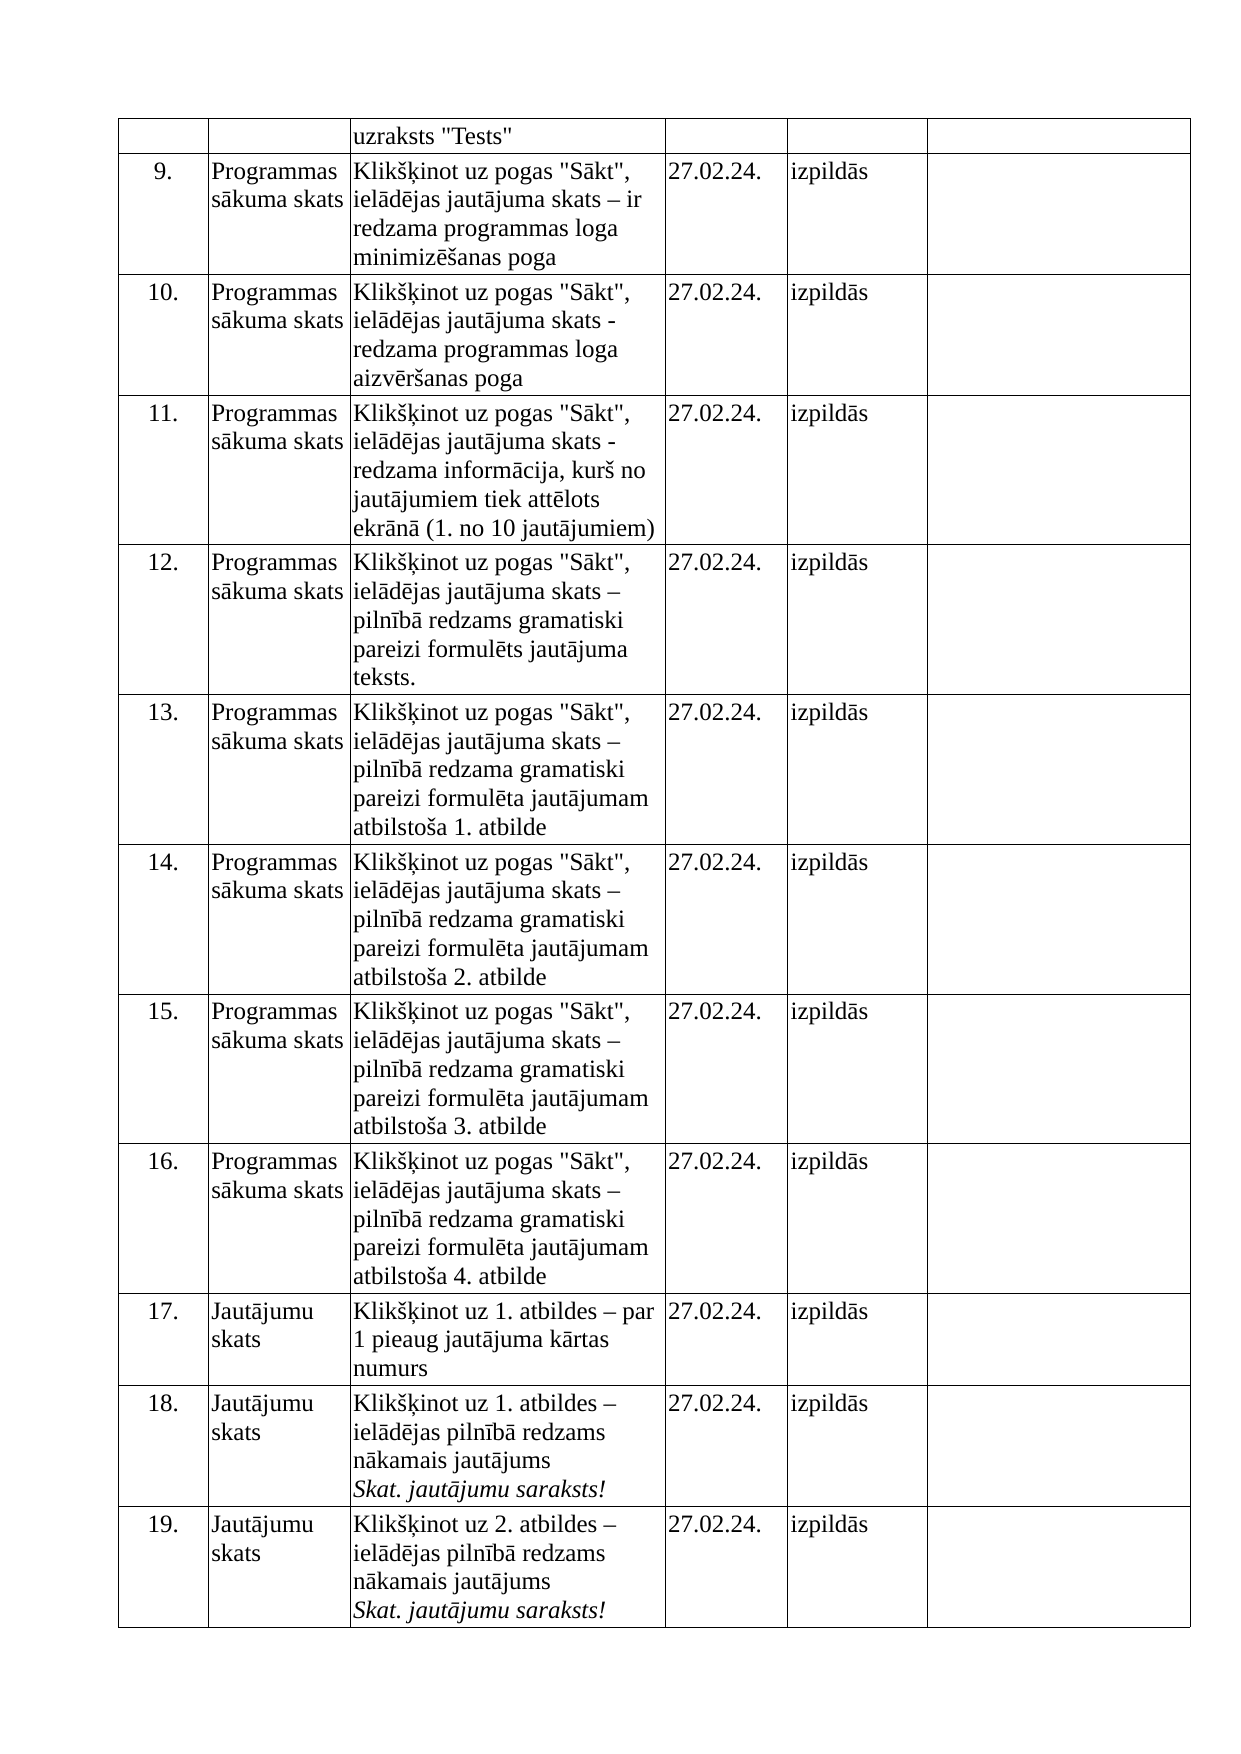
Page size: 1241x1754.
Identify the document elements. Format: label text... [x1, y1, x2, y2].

table_cell 16. [119, 1144, 208, 1293]
table_cell [666, 119, 787, 153]
table_cell 17. [119, 1294, 208, 1385]
table_cell [788, 119, 927, 153]
table_cell [928, 275, 1190, 395]
table_cell Jautājumu skats [209, 1294, 350, 1385]
table_cell izpildās [788, 1144, 927, 1293]
table_cell 13. [119, 695, 208, 844]
table_cell 12. [119, 545, 208, 694]
table_cell izpildās [788, 1294, 927, 1385]
table_cell 27.02.24. [666, 1294, 787, 1385]
table_cell izpildās [788, 845, 927, 993]
table_cell [928, 1507, 1190, 1627]
table_cell 10. [119, 275, 208, 395]
table_cell 27.02.24. [666, 545, 787, 694]
table_cell Klikšķinot uz pogas "Sākt", ielādējas jautājuma skats – pilnībā redzama gramatiski pareizi formulēta jautājumam atbilstoša 4. atbilde [351, 1144, 665, 1293]
table_cell izpildās [788, 995, 927, 1143]
table_cell Klikšķinot uz pogas "Sākt", ielādējas jautājuma skats - redzama informācija, kurš no jautājumiem tiek attēlots ekrānā (1. no 10 jautājumiem) [351, 396, 665, 544]
table_cell [928, 1144, 1190, 1293]
table_cell [928, 995, 1190, 1143]
table_cell uzraksts "Tests" [351, 119, 665, 153]
table_cell Programmas sākuma skats [209, 545, 350, 694]
table_cell [928, 845, 1190, 993]
table_cell 19. [119, 1507, 208, 1627]
table_cell [928, 396, 1190, 544]
table_cell 27.02.24. [666, 1144, 787, 1293]
table_cell Klikšķinot uz 2. atbildes – ielādējas pilnībā redzams nākamais jautājums Skat. jautājumu saraksts! [351, 1507, 665, 1627]
table_cell Jautājumu skats [209, 1386, 350, 1506]
table_cell [928, 695, 1190, 844]
table_cell Klikšķinot uz 1. atbildes – par 1 pieaug jautājuma kārtas numurs [351, 1294, 665, 1385]
table_cell Jautājumu skats [209, 1507, 350, 1627]
table_cell izpildās [788, 1507, 927, 1627]
table_cell 27.02.24. [666, 845, 787, 993]
table_cell [928, 154, 1190, 274]
table_cell [928, 1294, 1190, 1385]
table_cell 27.02.24. [666, 1507, 787, 1627]
table_cell Programmas sākuma skats [209, 1144, 350, 1293]
table_cell 14. [119, 845, 208, 993]
table_cell izpildās [788, 1386, 927, 1506]
table_cell 15. [119, 995, 208, 1143]
table_cell Programmas sākuma skats [209, 396, 350, 544]
table_cell [928, 545, 1190, 694]
table_cell 27.02.24. [666, 396, 787, 544]
table_cell izpildās [788, 695, 927, 844]
table_cell Klikšķinot uz 1. atbildes – ielādējas pilnībā redzams nākamais jautājums Skat. jautājumu saraksts! [351, 1386, 665, 1506]
table_cell 18. [119, 1386, 208, 1506]
table_cell Programmas sākuma skats [209, 275, 350, 395]
table_cell Klikšķinot uz pogas "Sākt", ielādējas jautājuma skats – ir redzama programmas loga minimizēšanas poga [351, 154, 665, 274]
table_cell Programmas sākuma skats [209, 845, 350, 993]
table_cell Programmas sākuma skats [209, 154, 350, 274]
table_cell izpildās [788, 154, 927, 274]
table_cell Programmas sākuma skats [209, 995, 350, 1143]
table_cell [119, 119, 208, 153]
table_cell Klikšķinot uz pogas "Sākt", ielādējas jautājuma skats – pilnībā redzams gramatiski pareizi formulēts jautājuma teksts. [351, 545, 665, 694]
table_cell 27.02.24. [666, 695, 787, 844]
table_cell 9. [119, 154, 208, 274]
table_cell izpildās [788, 275, 927, 395]
table_cell Klikšķinot uz pogas "Sākt", ielādējas jautājuma skats – pilnībā redzama gramatiski pareizi formulēta jautājumam atbilstoša 2. atbilde [351, 845, 665, 993]
table_cell 27.02.24. [666, 995, 787, 1143]
table_cell [928, 119, 1190, 153]
table_cell Klikšķinot uz pogas "Sākt", ielādējas jautājuma skats – pilnībā redzama gramatiski pareizi formulēta jautājumam atbilstoša 1. atbilde [351, 695, 665, 844]
table_cell izpildās [788, 545, 927, 694]
table_cell [209, 119, 350, 153]
table_cell Klikšķinot uz pogas "Sākt", ielādējas jautājuma skats – pilnībā redzama gramatiski pareizi formulēta jautājumam atbilstoša 3. atbilde [351, 995, 665, 1143]
table_cell Klikšķinot uz pogas "Sākt", ielādējas jautājuma skats - redzama programmas loga aizvēršanas poga [351, 275, 665, 395]
table_cell 27.02.24. [666, 154, 787, 274]
table_cell Programmas sākuma skats [209, 695, 350, 844]
table_cell 27.02.24. [666, 1386, 787, 1506]
table_cell [928, 1386, 1190, 1506]
table_cell 11. [119, 396, 208, 544]
table_cell 27.02.24. [666, 275, 787, 395]
table_cell izpildās [788, 396, 927, 544]
